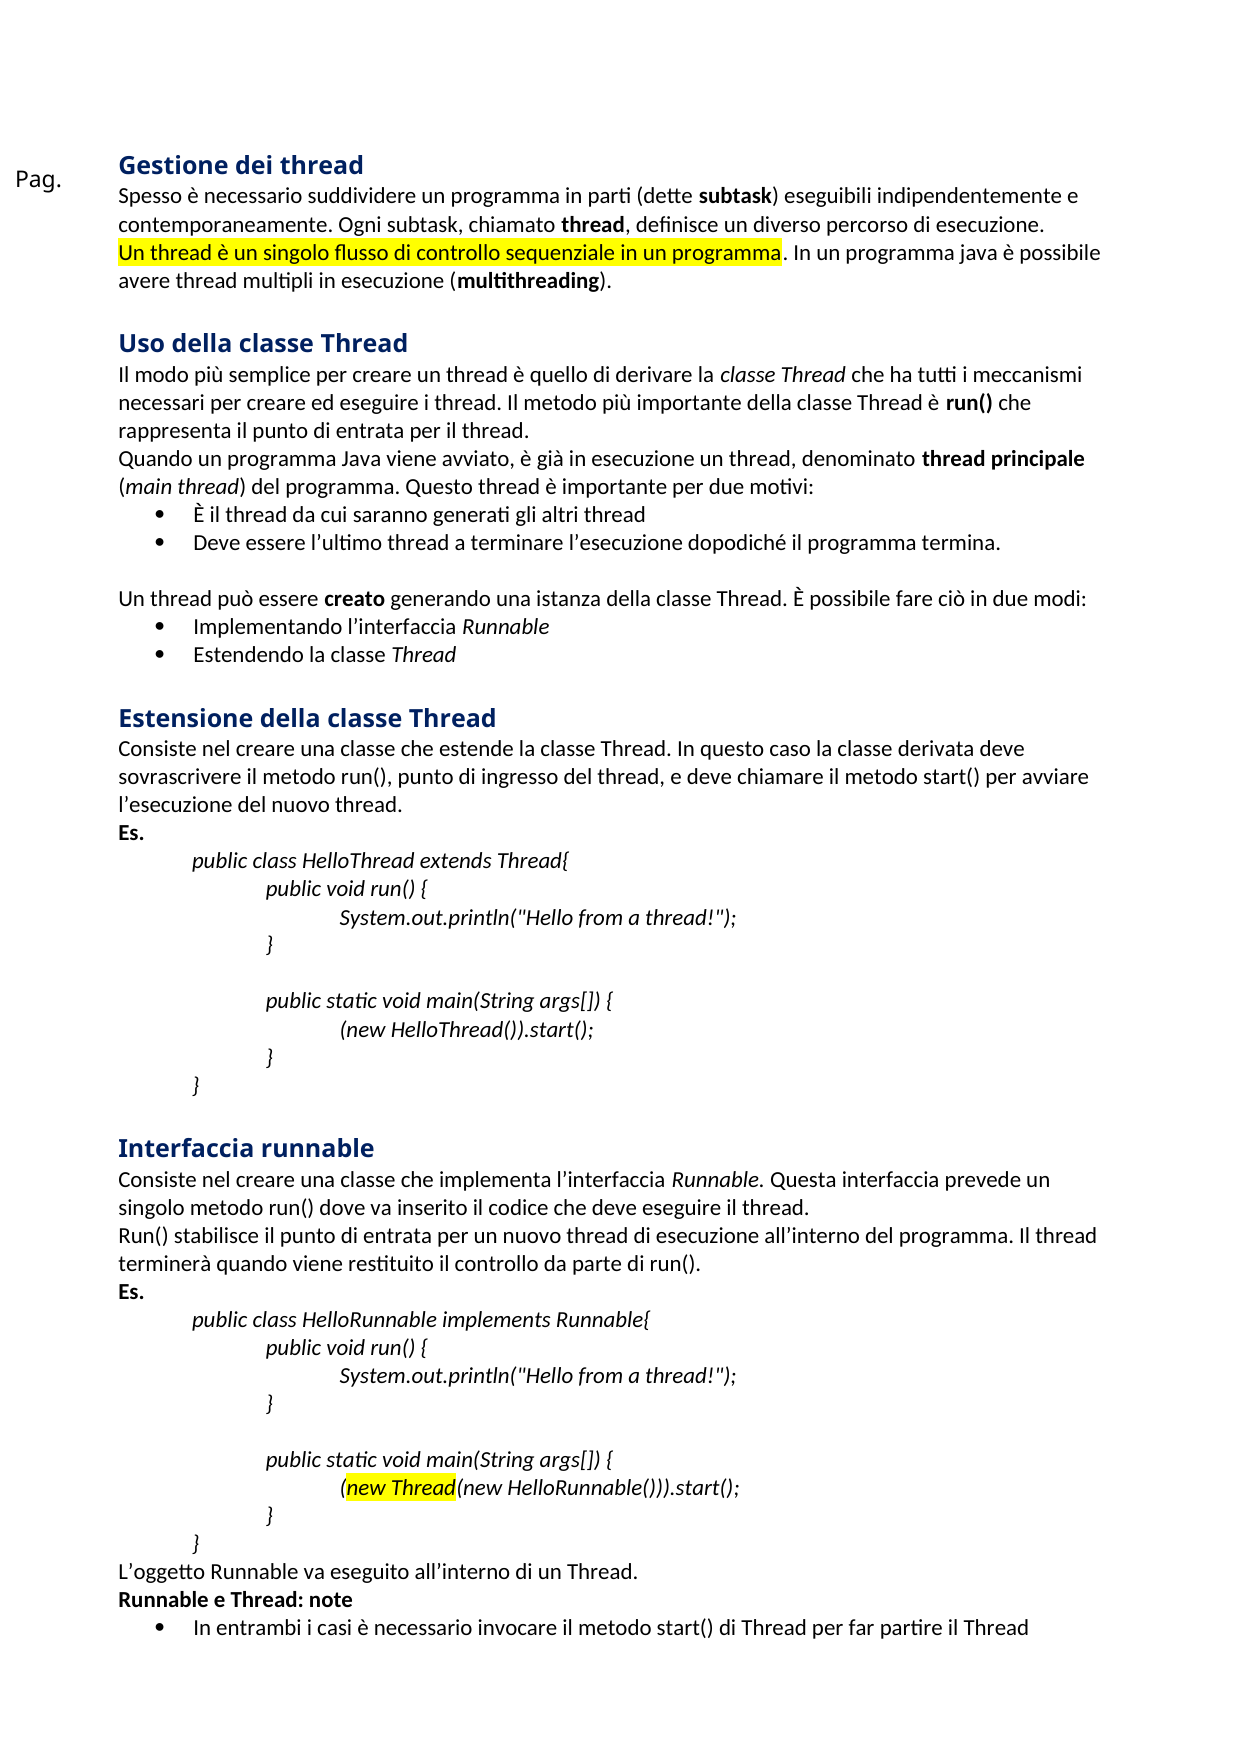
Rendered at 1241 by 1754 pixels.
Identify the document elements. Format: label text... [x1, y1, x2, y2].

text Run() stabilisce il punto di entrata per un nuovo thread di esecuzione all’interno del programma. Il thread terminerà quando viene restituito il controllo da parte di run(). [118, 1221, 1122, 1277]
list Estendendo la classe Thread [156, 640, 1122, 668]
list Deve essere l’ultimo thread a terminare l’esecuzione dopodiché il programma termina. [156, 528, 1122, 556]
text public static void main(String args[]) { [192, 987, 1122, 1015]
text Es. [118, 1277, 1122, 1305]
text } [192, 1501, 1122, 1529]
list È il thread da cui saranno generati gli altri thread [156, 500, 1122, 528]
text } [192, 1389, 1122, 1417]
text Spesso è necessario suddividere un programma in parti (dette subtask) eseguibili indipendentemente e contemporaneamente. Ogni subtask, chiamato thread, definisce un diverso percorso di esecuzione. [118, 182, 1122, 238]
text (new Thread(new HelloRunnable())).start(); [266, 1473, 1122, 1501]
text Il modo più semplice per creare un thread è quello di derivare la classe Thread che ha tutti i meccanismi necessari per creare ed eseguire i thread. Il metodo più importante della classe Thread è run() che rappresenta il punto di entrata per il thread. [118, 360, 1122, 444]
list In entrambi i casi è necessario invocare il metodo start() di Thread per far partire il Thread [156, 1613, 1122, 1641]
text public class HelloRunnable implements Runnable{ [118, 1305, 1122, 1333]
text System.out.println("Hello from a thread!"); [266, 903, 1122, 931]
subtitle Uso della classe Thread [118, 326, 1122, 360]
text L’oggetto Runnable va eseguito all’interno di un Thread. [118, 1557, 1122, 1585]
text } [192, 931, 1122, 959]
text Quando un programma Java viene avviato, è già in esecuzione un thread, denominato thread principale (main thread) del programma. Questo thread è importante per due motivi: [118, 444, 1122, 500]
subtitle Interfaccia runnable [118, 1131, 1122, 1165]
text public void run() { [192, 1333, 1122, 1361]
text Consiste nel creare una classe che estende la classe Thread. In questo caso la classe derivata deve sovrascrivere il metodo run(), punto di ingresso del thread, e deve chiamare il metodo start() per avviare l’esecuzione del nuovo thread. [118, 734, 1122, 818]
text public void run() { [192, 874, 1122, 903]
text public static void main(String args[]) { [192, 1445, 1122, 1473]
list Implementando l’interfaccia Runnable [156, 612, 1122, 640]
subtitle Estensione della classe Thread [118, 700, 1122, 734]
text Es. [118, 818, 1122, 847]
text } [118, 1529, 1122, 1557]
text } [192, 1043, 1122, 1071]
text public class HelloThread extends Thread{ [118, 847, 1122, 874]
text (new HelloThread()).start(); [266, 1015, 1122, 1043]
text Un thread è un singolo flusso di controllo sequenziale in un programma. In un programma java è possibile avere thread multipli in esecuzione (multithreading). [118, 238, 1122, 294]
text Runnable e Thread: note [118, 1585, 1122, 1613]
subtitle Gestione dei thread [118, 148, 1122, 182]
text Consiste nel creare una classe che implementa l’interfaccia Runnable. Questa interfaccia prevede un singolo metodo run() dove va inserito il codice che deve eseguire il thread. [118, 1165, 1122, 1221]
text Un thread può essere creato generando una istanza della classe Thread. È possibile fare ciò in due modi: [118, 584, 1122, 612]
text System.out.println("Hello from a thread!"); [266, 1361, 1122, 1389]
text } [118, 1071, 1122, 1099]
